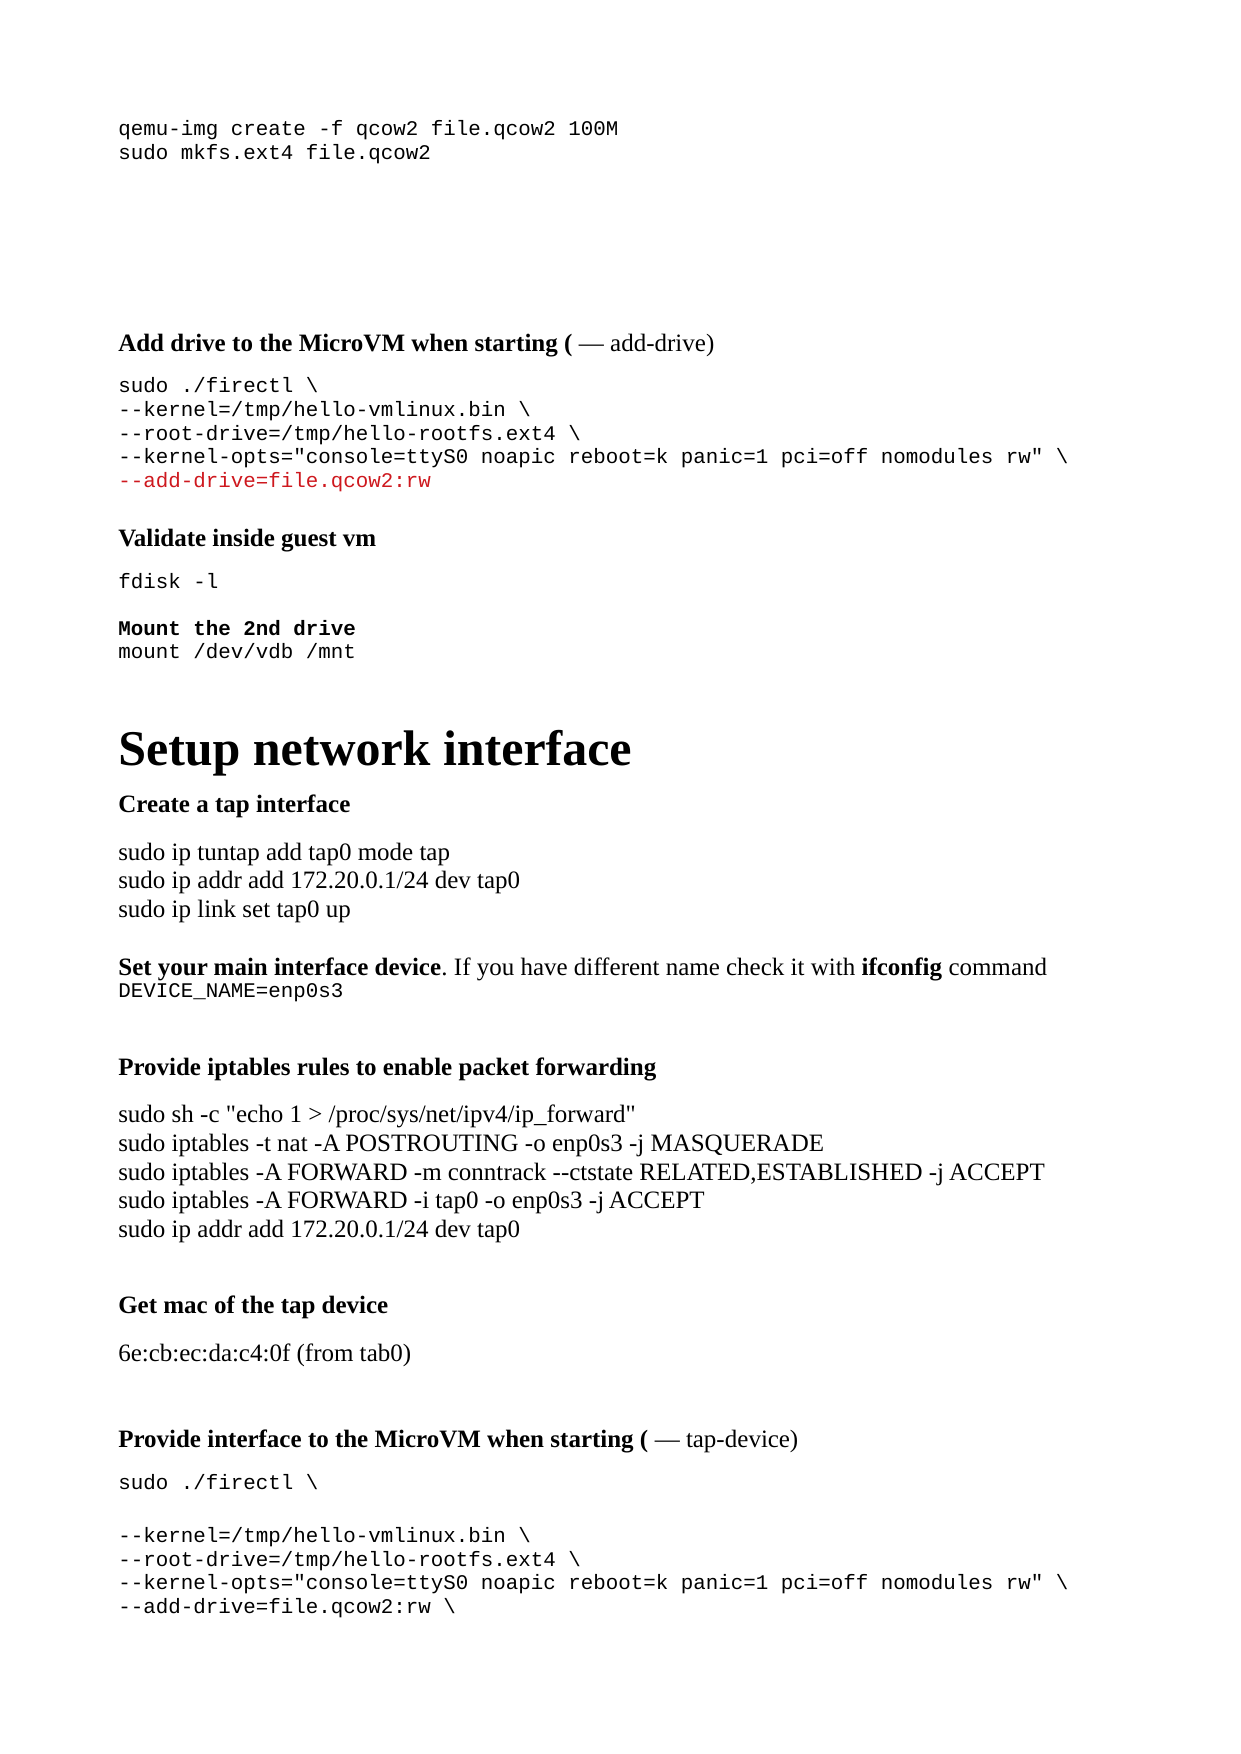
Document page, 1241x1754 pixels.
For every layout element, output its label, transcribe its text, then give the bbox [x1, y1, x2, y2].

text 6e:cb:ec:da:c4:0f (from tab0) [118, 1338, 1122, 1367]
text --kernel=/tmp/hello-vmlinux.bin \ [118, 399, 1122, 423]
text sudo iptables -A FORWARD -i tap0 -o enp0s3 -j ACCEPT [118, 1185, 1122, 1214]
text Set your main interface device. If you have different name check it with ifconfig command [118, 952, 1122, 980]
text --kernel=/tmp/hello-vmlinux.bin \ [118, 1525, 1122, 1549]
text Provide iptables rules to enable packet forwarding [118, 1052, 1122, 1080]
text sudo ip tuntap add tap0 mode tap [118, 837, 1122, 865]
text sudo ip link set tap0 up [118, 894, 1122, 923]
subtitle Setup network interface [118, 719, 1122, 776]
text --kernel-opts="console=ttyS0 noapic reboot=k panic=1 pci=off nomodules rw" \ [118, 446, 1122, 470]
text Provide interface to the MicroVM when starting ( — tap-device) [118, 1424, 1122, 1453]
text sudo iptables -t nat -A POSTROUTING -o enp0s3 -j MASQUERADE [118, 1128, 1122, 1157]
text sudo mkfs.ext4 file.qcow2 [118, 142, 1122, 165]
text Validate inside guest vm [118, 523, 1122, 552]
text Add drive to the MicroVM when starting ( — add-drive) [118, 328, 1122, 356]
text fdisk -l [118, 571, 1122, 594]
text --add-drive=file.qcow2:rw \ [118, 1596, 1122, 1620]
text sudo sh -c "echo 1 > /proc/sys/net/ipv4/ip_forward" [118, 1099, 1122, 1128]
text Get mac of the tap device [118, 1291, 1122, 1319]
text --root-drive=/tmp/hello-rootfs.ext4 \ [118, 423, 1122, 446]
text sudo ip addr add 172.20.0.1/24 dev tap0 [118, 1214, 1122, 1243]
text sudo iptables -A FORWARD -m conntrack --ctstate RELATED,ESTABLISHED -j ACCEPT [118, 1157, 1122, 1185]
text sudo ./firectl \ [118, 1472, 1122, 1496]
text Mount the 2nd drive [118, 618, 1122, 642]
text sudo ip addr add 172.20.0.1/24 dev tap0 [118, 865, 1122, 894]
text mount /dev/vdb /mnt [118, 642, 1122, 665]
text sudo ./firectl \ [118, 375, 1122, 399]
text --root-drive=/tmp/hello-rootfs.ext4 \ [118, 1549, 1122, 1572]
text --add-drive=file.qcow2:rw [118, 470, 1122, 493]
text qemu-img create -f qcow2 file.qcow2 100M [118, 118, 1122, 142]
text DEVICE_NAME=enp0s3 [118, 980, 1122, 1004]
text --kernel-opts="console=ttyS0 noapic reboot=k panic=1 pci=off nomodules rw" \ [118, 1572, 1122, 1596]
text Create a tap interface [118, 789, 1122, 818]
